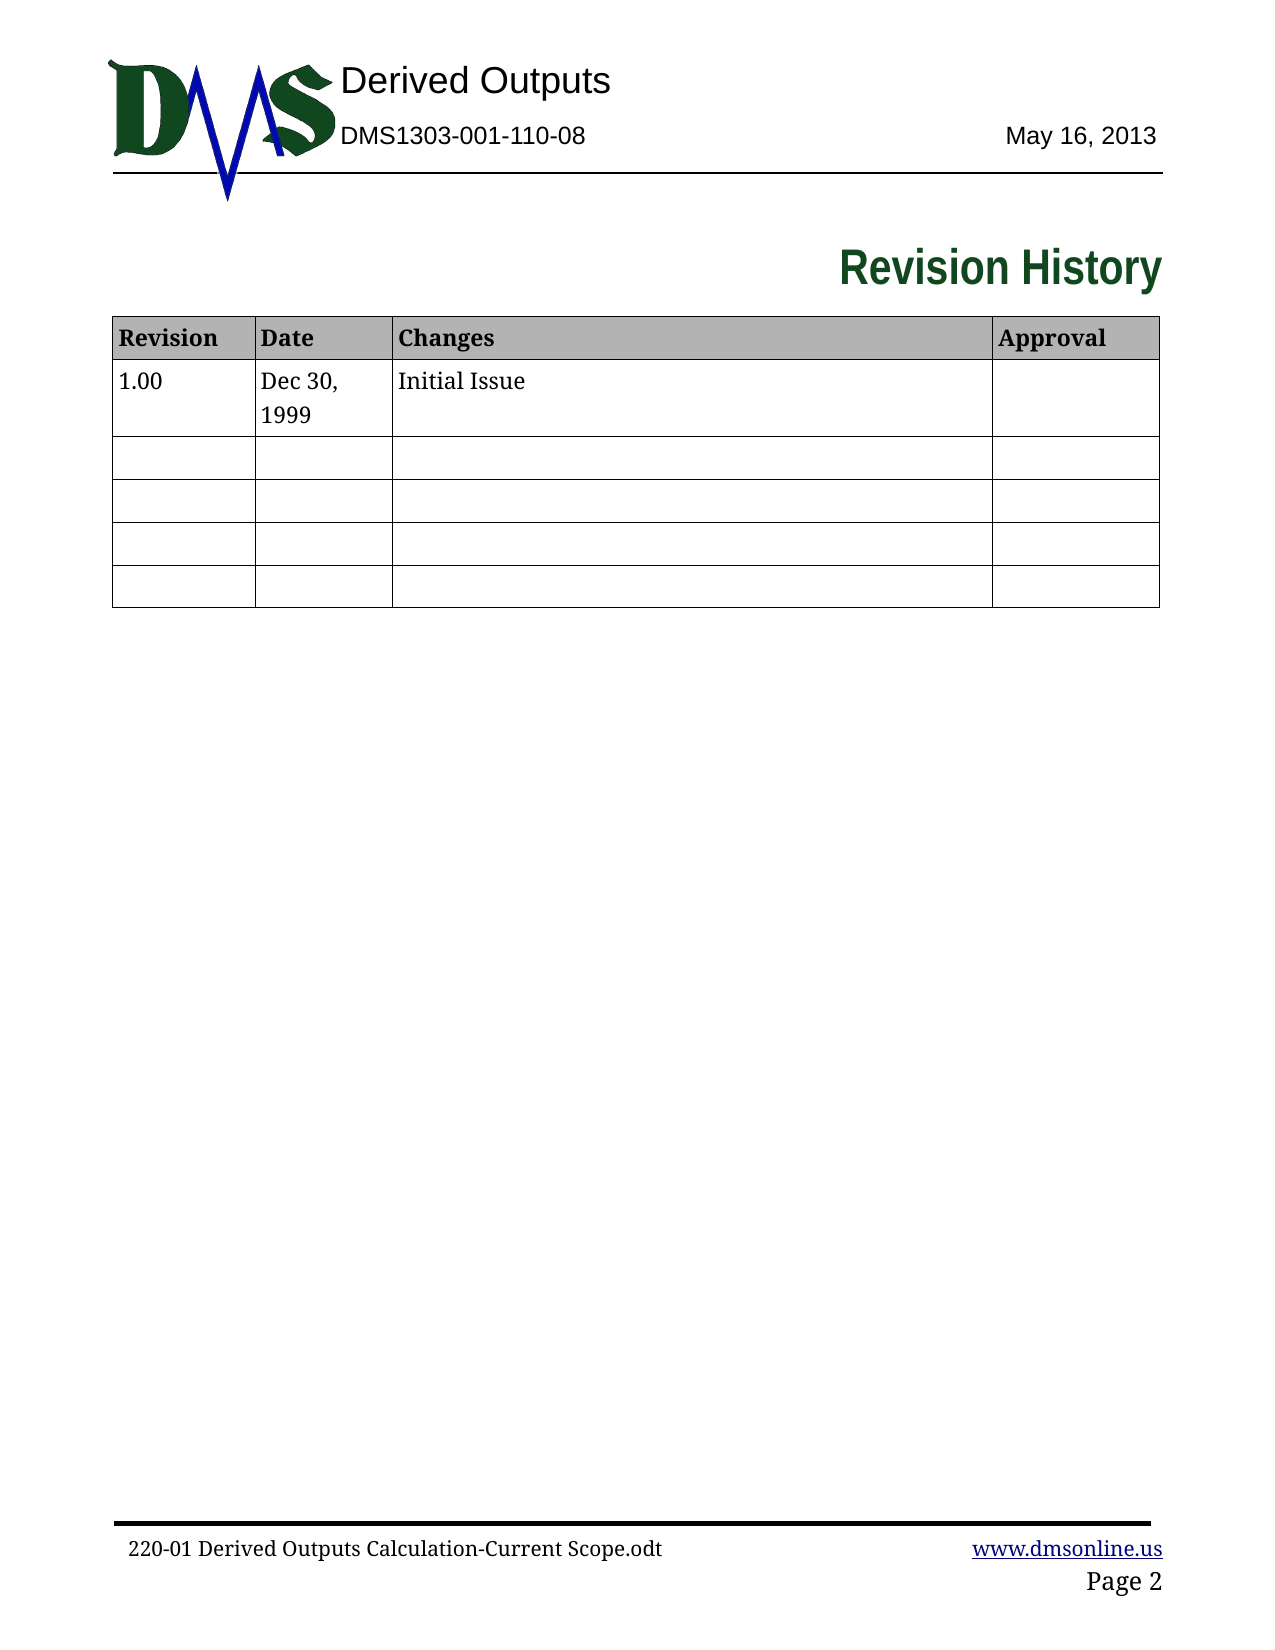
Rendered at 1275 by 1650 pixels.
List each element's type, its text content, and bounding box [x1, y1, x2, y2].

table_header Revision [113, 317, 255, 359]
table_header Date [256, 317, 392, 359]
table_header Changes [393, 317, 992, 359]
table_cell [113, 523, 255, 564]
table_cell [393, 566, 992, 607]
table_cell Dec 30, 1999 [256, 360, 392, 436]
table_cell [993, 480, 1159, 522]
table_cell [113, 480, 255, 522]
table_cell [256, 437, 392, 479]
table_cell [256, 523, 392, 564]
table_cell 1.00 [113, 360, 255, 436]
table_cell [393, 480, 992, 522]
table_cell [393, 523, 992, 564]
table_cell [993, 523, 1159, 564]
table_header Approval [993, 317, 1159, 359]
table_cell [993, 437, 1159, 479]
table_cell [256, 566, 392, 607]
table_cell [393, 437, 992, 479]
table_cell Initial Issue [393, 360, 992, 436]
table_cell [113, 437, 255, 479]
table_cell [993, 360, 1159, 436]
table_cell [993, 566, 1159, 607]
table_cell [256, 480, 392, 522]
table_cell [113, 566, 255, 607]
picture [105, 56, 338, 204]
text Revision History [112, 238, 1162, 295]
